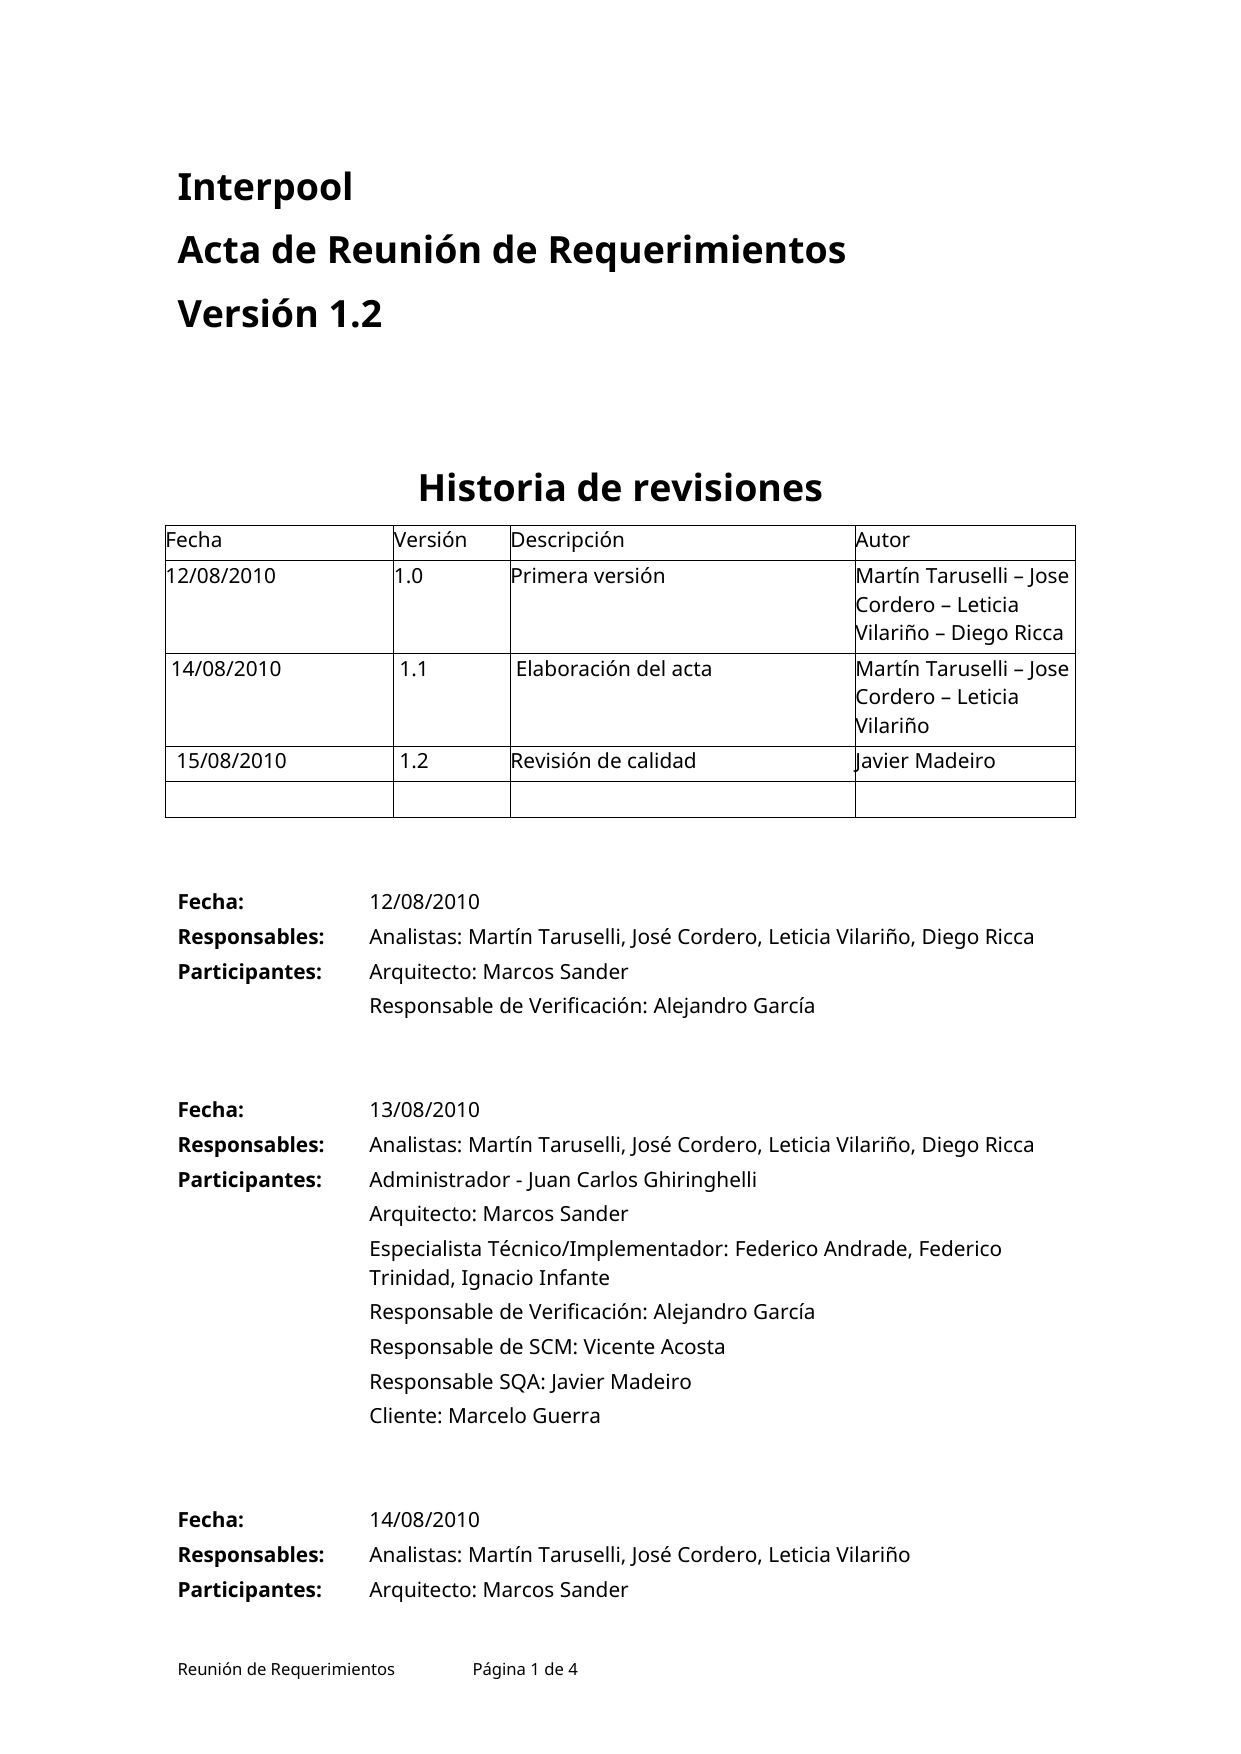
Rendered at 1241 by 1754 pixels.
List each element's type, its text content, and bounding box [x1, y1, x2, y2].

table_cell 1.0 [394, 561, 510, 653]
text Fecha: 12/08/2010 [177, 887, 1063, 916]
text Fecha: 13/08/2010 [177, 1096, 1063, 1124]
table_cell Elaboración del acta [511, 654, 855, 746]
table_cell Martín Taruselli – Jose Cordero – Leticia Vilariño [856, 654, 1075, 746]
text Arquitecto: Marcos Sander [177, 1199, 1063, 1228]
table_cell Revisión de calidad [511, 747, 855, 781]
table_cell 1.2 [394, 747, 510, 781]
table_cell 1.1 [394, 654, 510, 746]
text Responsables: Analistas: Martín Taruselli, José Cordero, Leticia Vilariño, Diego Ricca [177, 1130, 1063, 1159]
text Responsables: Analistas: Martín Taruselli, José Cordero, Leticia Vilariño [177, 1540, 1063, 1569]
text Historia de revisiones [177, 461, 1063, 512]
text Responsable de SCM: Vicente Acosta [177, 1332, 1063, 1361]
table_cell [856, 782, 1075, 817]
text Cliente: Marcelo Guerra [177, 1401, 1063, 1430]
text Participantes: Administrador - Juan Carlos Ghiringhelli [177, 1165, 1063, 1193]
table_cell Martín Taruselli – Jose Cordero – Leticia Vilariño – Diego Ricca [856, 561, 1075, 653]
text Versión 1.2 [177, 287, 1063, 338]
text Responsable de Verificación: Alejandro García [177, 1297, 1063, 1326]
table_cell Primera versión [511, 561, 855, 653]
table_cell 14/08/2010 [166, 654, 393, 746]
text Responsables: Analistas: Martín Taruselli, José Cordero, Leticia Vilariño, Diego Ricca [177, 922, 1063, 951]
text Especialista Técnico/Implementador: Federico Andrade, Federico Trinidad, Ignacio Infante [177, 1234, 1063, 1291]
table_header Versión [394, 526, 510, 560]
table_header Autor [856, 526, 1075, 560]
text Acta de Reunión de Requerimientos [177, 224, 1063, 275]
table_cell 15/08/2010 [166, 747, 393, 781]
text Responsable SQA: Javier Madeiro [177, 1367, 1063, 1395]
table_cell [511, 782, 855, 817]
text Interpool [177, 160, 1063, 211]
table_cell 12/08/2010 [166, 561, 393, 653]
table_header Descripción [511, 526, 855, 560]
text Responsable de Verificación: Alejandro García [177, 991, 1063, 1020]
text Participantes: Arquitecto: Marcos Sander [177, 1575, 1063, 1603]
table_cell Javier Madeiro [856, 747, 1075, 781]
table_cell [166, 782, 393, 817]
text Participantes: Arquitecto: Marcos Sander [177, 957, 1063, 985]
table_cell [394, 782, 510, 817]
text Fecha: 14/08/2010 [177, 1506, 1063, 1534]
table_header Fecha [166, 526, 393, 560]
